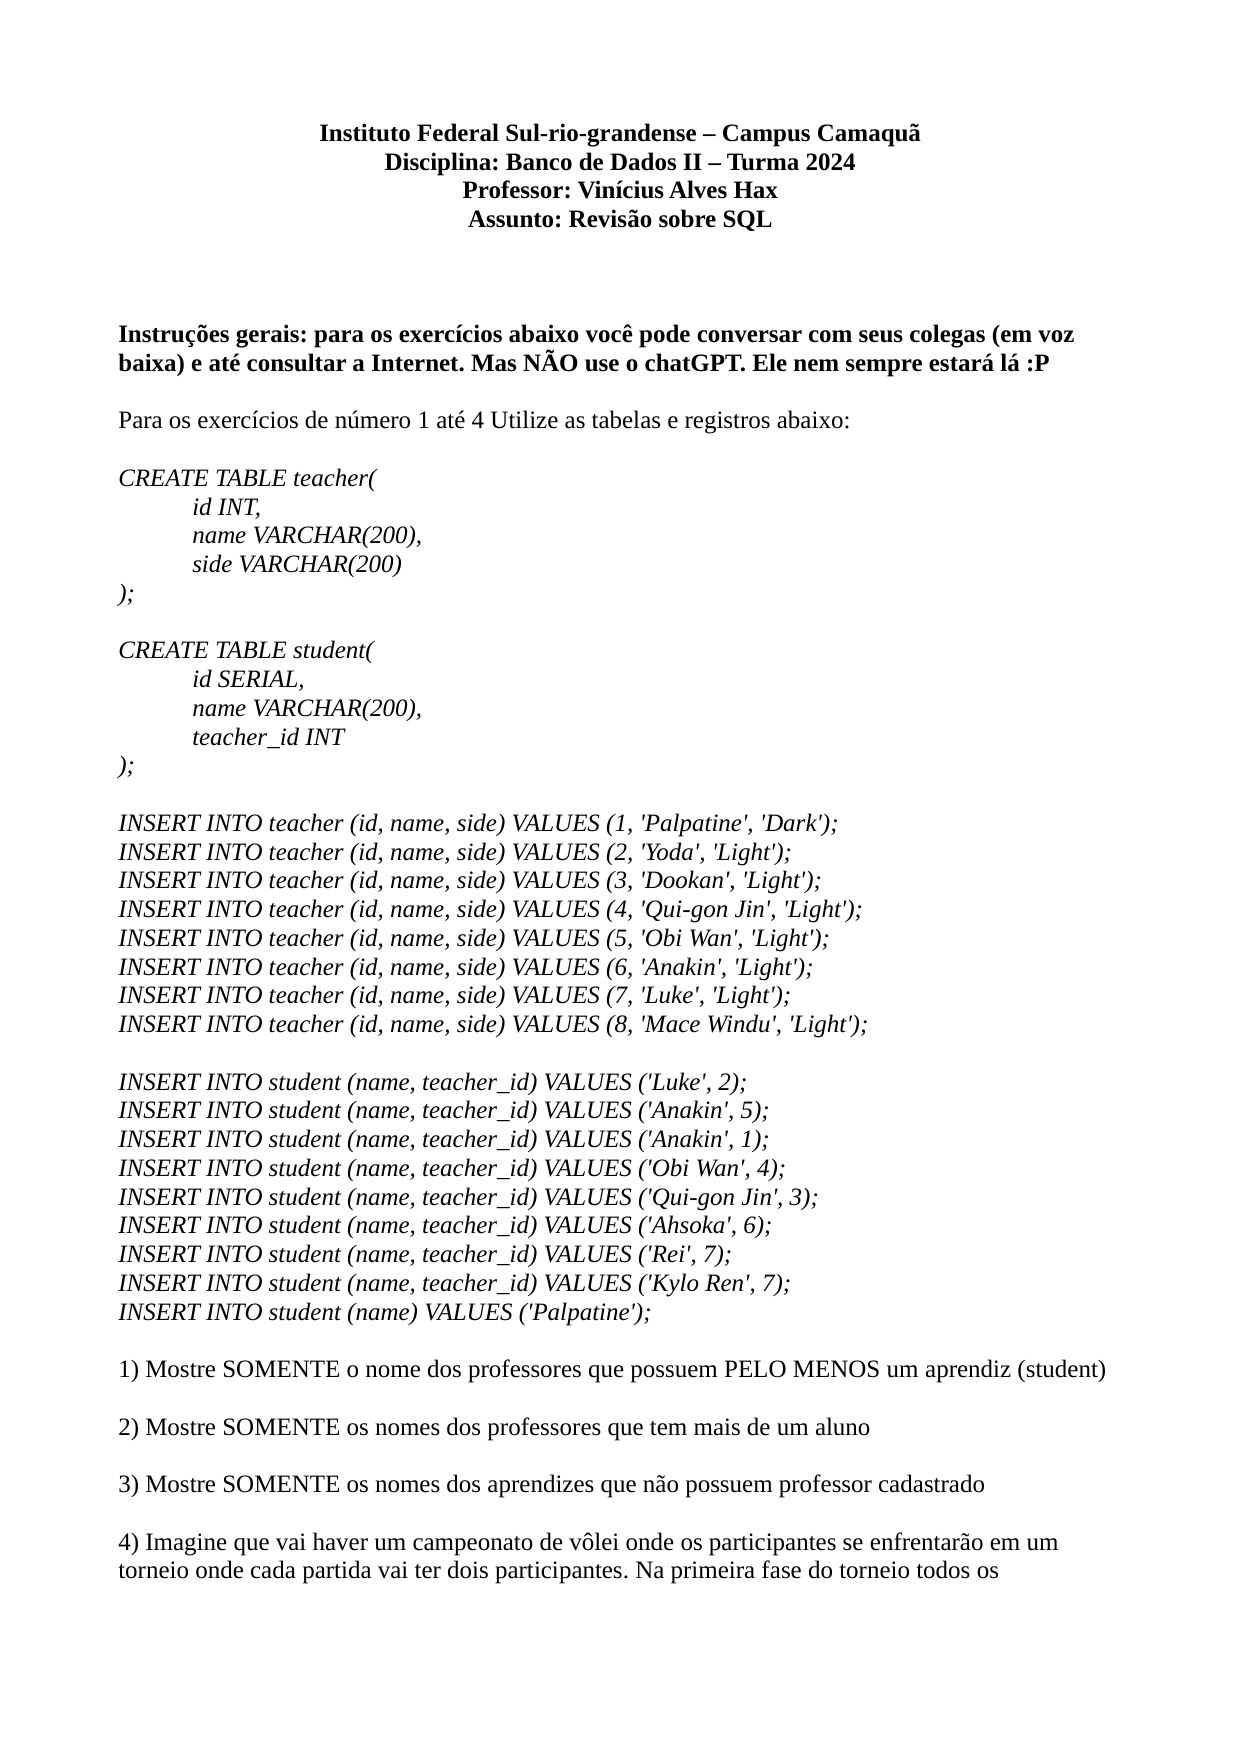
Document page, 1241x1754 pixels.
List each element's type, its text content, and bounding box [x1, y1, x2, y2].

text ); [118, 578, 1122, 607]
text teacher_id INT [118, 722, 1122, 751]
text INSERT INTO student (name, teacher_id) VALUES ('Luke', 2); [118, 1067, 1122, 1096]
text INSERT INTO student (name, teacher_id) VALUES ('Rei', 7); [118, 1239, 1122, 1268]
text INSERT INTO student (name) VALUES ('Palpatine'); [118, 1297, 1122, 1326]
text 4) Imagine que vai haver um campeonato de vôlei onde os participantes se enfrentarão em um torneio onde cada partida vai ter dois participantes. Na primeira fase do torneio todos os [118, 1527, 1122, 1584]
text Professor: Vinícius Alves Hax [118, 176, 1122, 204]
text INSERT INTO student (name, teacher_id) VALUES ('Kylo Ren', 7); [118, 1268, 1122, 1297]
text INSERT INTO student (name, teacher_id) VALUES ('Qui-gon Jin', 3); [118, 1182, 1122, 1211]
text 1) Mostre SOMENTE o nome dos professores que possuem PELO MENOS um aprendiz (student) [118, 1354, 1122, 1383]
text Instituto Federal Sul-rio-grandense – Campus Camaquã [118, 118, 1122, 147]
text side VARCHAR(200) [118, 549, 1122, 578]
text INSERT INTO student (name, teacher_id) VALUES ('Obi Wan', 4); [118, 1153, 1122, 1182]
text INSERT INTO student (name, teacher_id) VALUES ('Anakin', 5); [118, 1096, 1122, 1124]
text CREATE TABLE student( [118, 636, 1122, 664]
text id INT, [118, 492, 1122, 521]
text Para os exercícios de número 1 até 4 Utilize as tabelas e registros abaixo: [118, 406, 1122, 434]
text 2) Mostre SOMENTE os nomes dos professores que tem mais de um aluno [118, 1412, 1122, 1441]
text INSERT INTO teacher (id, name, side) VALUES (1, 'Palpatine', 'Dark'); [118, 808, 1122, 837]
text Disciplina: Banco de Dados II – Turma 2024 [118, 147, 1122, 176]
text INSERT INTO teacher (id, name, side) VALUES (7, 'Luke', 'Light'); [118, 981, 1122, 1009]
text INSERT INTO teacher (id, name, side) VALUES (4, 'Qui-gon Jin', 'Light'); [118, 894, 1122, 923]
text CREATE TABLE teacher( [118, 463, 1122, 492]
text ); [118, 751, 1122, 779]
text INSERT INTO student (name, teacher_id) VALUES ('Anakin', 1); [118, 1124, 1122, 1153]
text INSERT INTO student (name, teacher_id) VALUES ('Ahsoka', 6); [118, 1211, 1122, 1239]
text INSERT INTO teacher (id, name, side) VALUES (6, 'Anakin', 'Light'); [118, 952, 1122, 981]
text INSERT INTO teacher (id, name, side) VALUES (5, 'Obi Wan', 'Light'); [118, 923, 1122, 952]
text name VARCHAR(200), [118, 521, 1122, 549]
text id SERIAL, [118, 664, 1122, 693]
text Instruções gerais: para os exercícios abaixo você pode conversar com seus colegas (em voz baixa) e até consultar a Internet. Mas NÃO use o chatGPT. Ele nem sempre estará lá :P [118, 319, 1122, 377]
text INSERT INTO teacher (id, name, side) VALUES (2, 'Yoda', 'Light'); [118, 837, 1122, 866]
text 3) Mostre SOMENTE os nomes dos aprendizes que não possuem professor cadastrado [118, 1469, 1122, 1498]
text Assunto: Revisão sobre SQL [118, 204, 1122, 233]
text name VARCHAR(200), [118, 693, 1122, 722]
text INSERT INTO teacher (id, name, side) VALUES (8, 'Mace Windu', 'Light'); [118, 1009, 1122, 1038]
text INSERT INTO teacher (id, name, side) VALUES (3, 'Dookan', 'Light'); [118, 866, 1122, 894]
